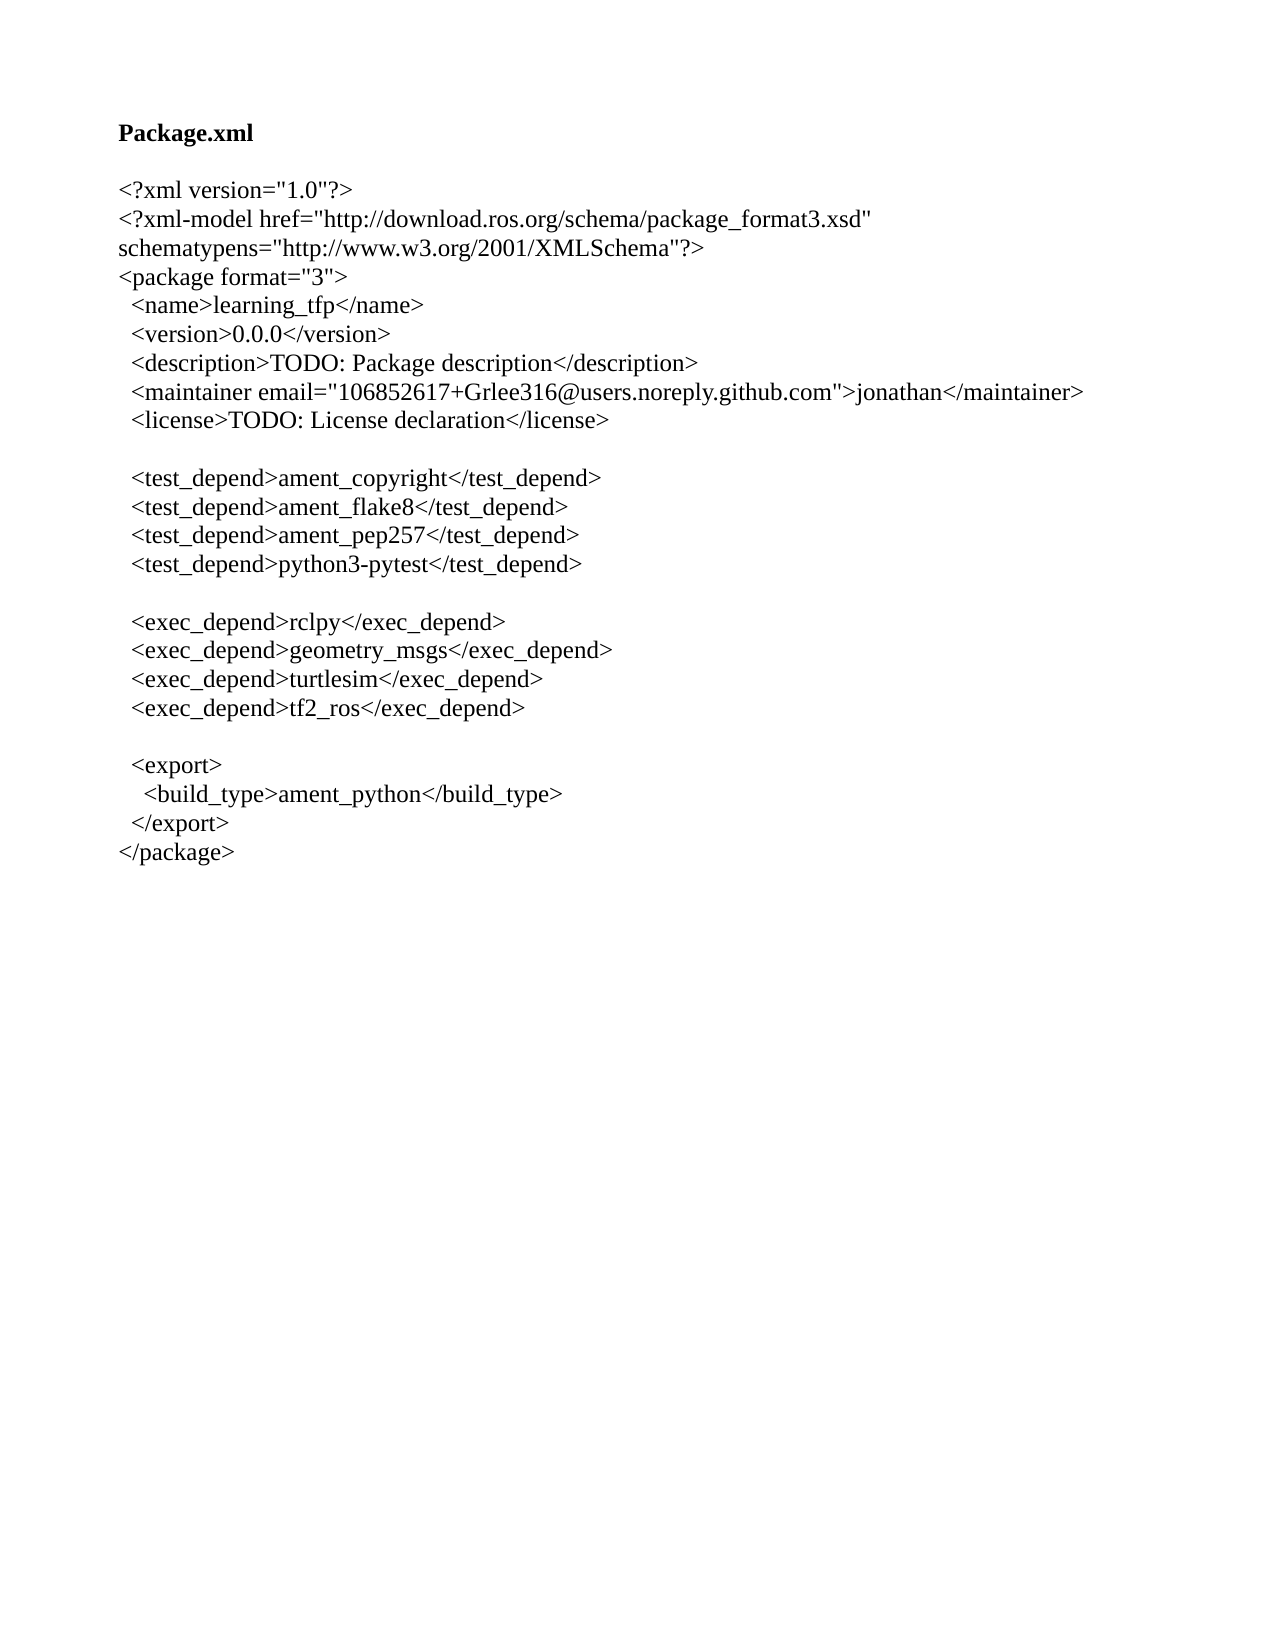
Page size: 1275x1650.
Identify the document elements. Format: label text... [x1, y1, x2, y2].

text Package.xml [118, 118, 1157, 147]
text <exec_depend>tf2_ros</exec_depend> [118, 693, 1157, 722]
text <version>0.0.0</version> [118, 319, 1157, 348]
text <license>TODO: License declaration</license> [118, 406, 1157, 434]
text <build_type>ament_python</build_type> [118, 779, 1157, 808]
text <exec_depend>turtlesim</exec_depend> [118, 664, 1157, 693]
text <description>TODO: Package description</description> [118, 348, 1157, 377]
text <test_depend>python3-pytest</test_depend> [118, 549, 1157, 578]
text <package format="3"> [118, 262, 1157, 291]
text </package> [118, 837, 1157, 866]
text <exec_depend>geometry_msgs</exec_depend> [118, 636, 1157, 664]
text <name>learning_tfp</name> [118, 291, 1157, 319]
text <test_depend>ament_flake8</test_depend> [118, 492, 1157, 521]
text <?xml version="1.0"?> [118, 176, 1157, 204]
text <?xml-model href="http://download.ros.org/schema/package_format3.xsd" schematypens="http://www.w3.org/2001/XMLSchema"?> [118, 204, 1157, 262]
text <test_depend>ament_pep257</test_depend> [118, 521, 1157, 549]
text <maintainer email="106852617+Grlee316@users.noreply.github.com">jonathan</maintainer> [118, 377, 1157, 406]
text <test_depend>ament_copyright</test_depend> [118, 463, 1157, 492]
text <export> [118, 751, 1157, 779]
text <exec_depend>rclpy</exec_depend> [118, 607, 1157, 636]
text </export> [118, 808, 1157, 837]
